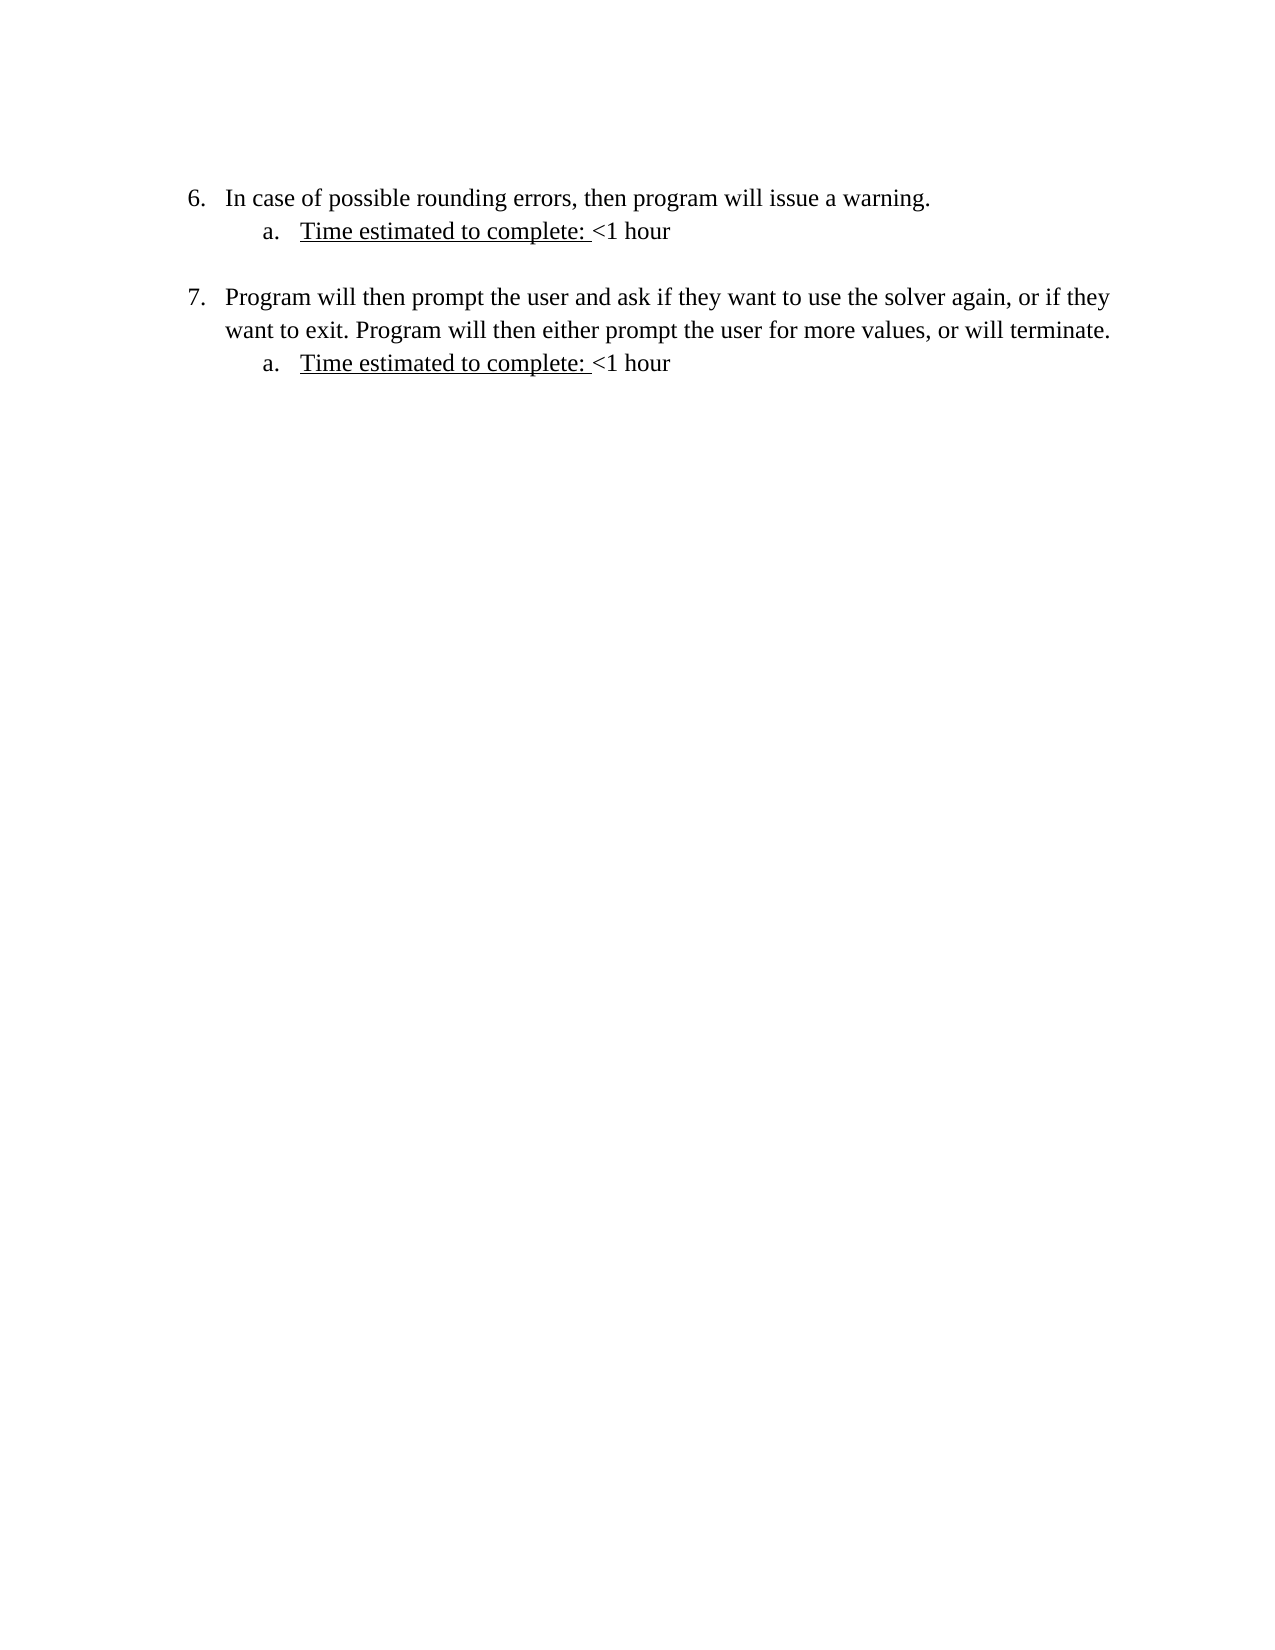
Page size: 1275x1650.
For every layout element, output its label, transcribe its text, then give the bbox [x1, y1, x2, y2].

list Program will then prompt the user and ask if they want to use the solver again, or if they want to exit. Program will then either prompt the user for more values, or will terminate. [187, 282, 1125, 344]
list In case of possible rounding errors, then program will issue a warning. [187, 183, 1125, 212]
list Time estimated to complete: <1 hour [262, 216, 1125, 245]
list Time estimated to complete: <1 hour [262, 348, 1125, 377]
